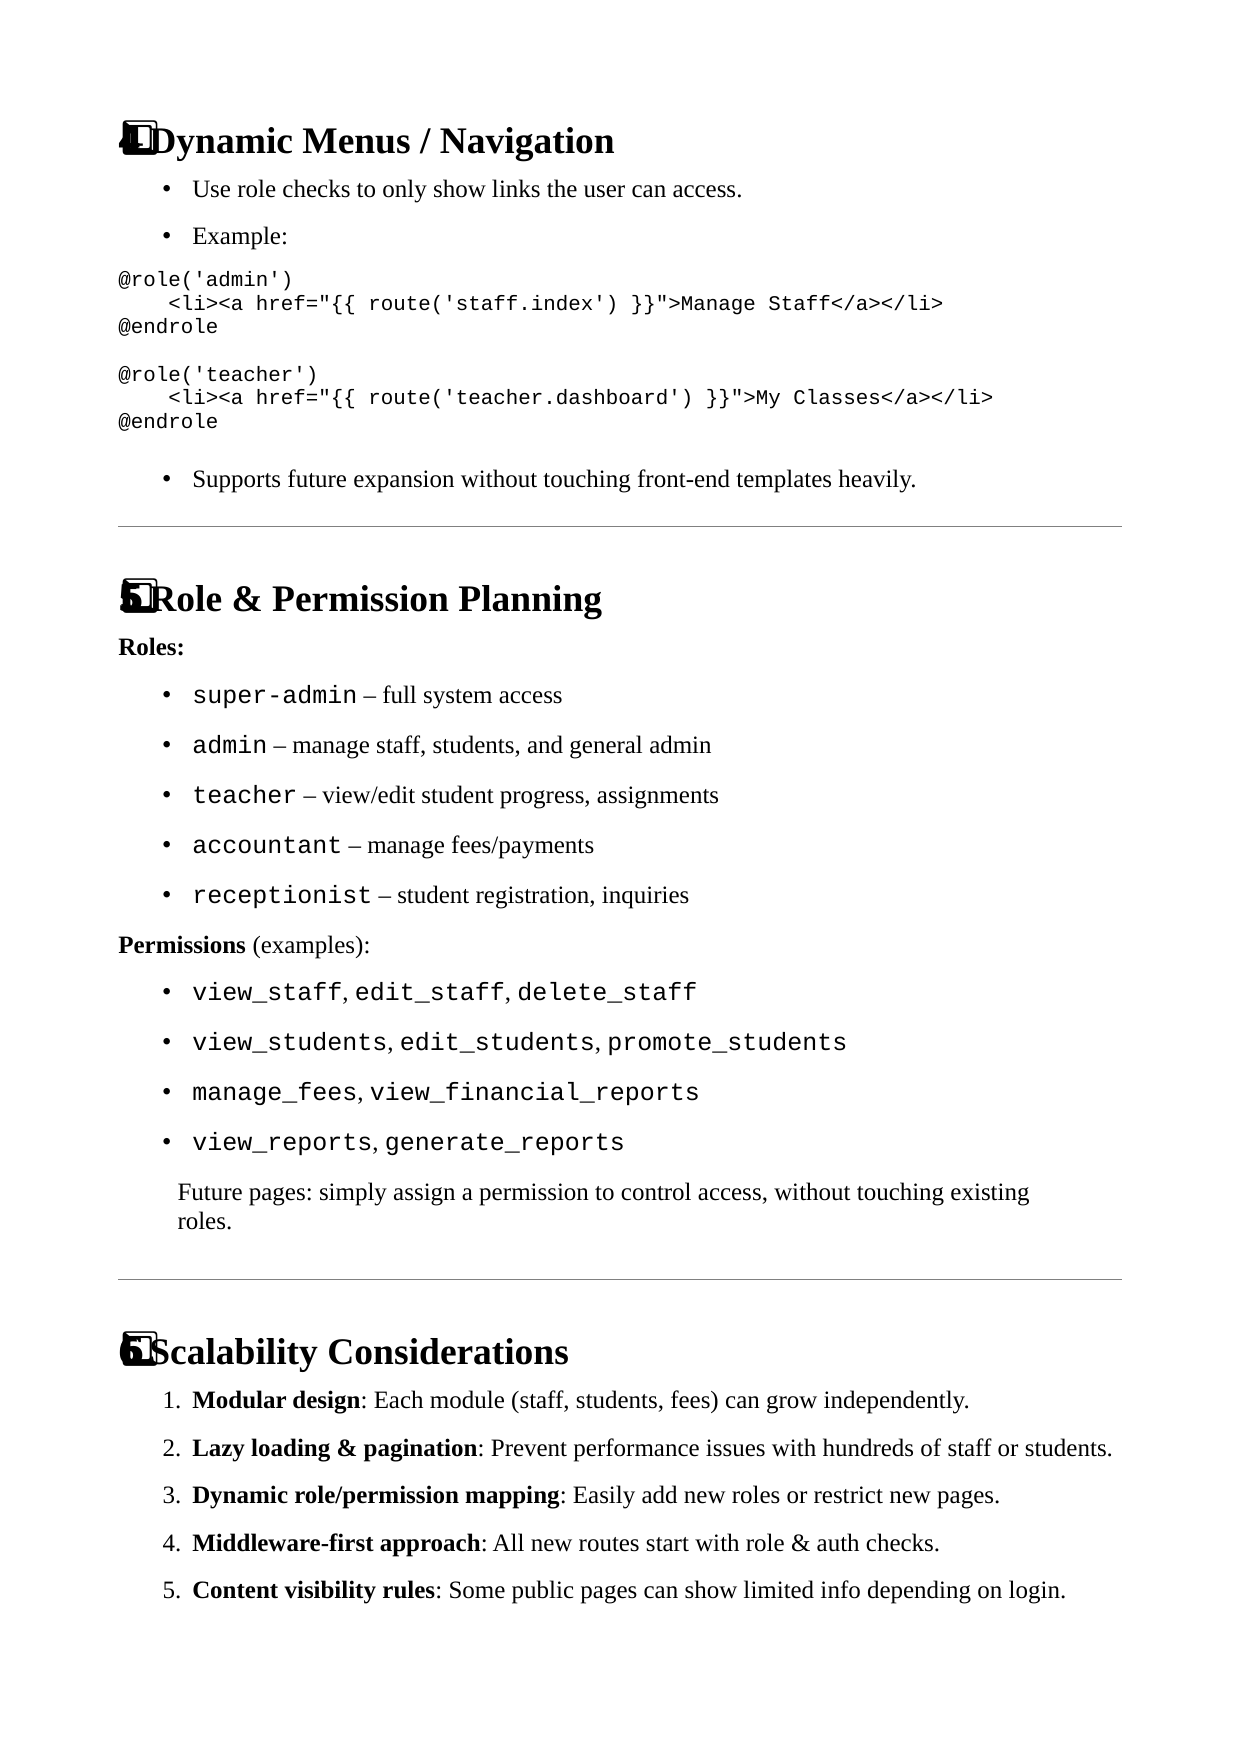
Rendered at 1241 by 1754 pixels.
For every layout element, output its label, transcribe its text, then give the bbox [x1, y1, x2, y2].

subtitle 4️⃣ Dynamic Menus / Navigation [118, 118, 1122, 161]
subtitle 5️⃣ Role & Permission Planning [118, 577, 1122, 620]
list Supports future expansion without touching front-end templates heavily. [162, 464, 1122, 493]
list Use role checks to only show links the user can access. [162, 174, 1122, 202]
text @role('admin') [118, 269, 1122, 293]
text @endrole [118, 316, 1122, 340]
list Modular design: Each module (staff, students, fees) can grow independently. [162, 1385, 1122, 1414]
list view_students, edit_students, promote_students [162, 1027, 1122, 1058]
text <li><a href="{{ route('teacher.dashboard') }}">My Classes</a></li> [118, 387, 1122, 411]
text @endrole [118, 411, 1122, 434]
list Lazy loading & pagination: Prevent performance issues with hundreds of staff or students. [162, 1433, 1122, 1462]
list Dynamic role/permission mapping: Easily add new roles or restrict new pages. [162, 1480, 1122, 1509]
text Permissions (examples): [118, 930, 1122, 959]
list super-admin – full system access [162, 680, 1122, 711]
text Future pages: simply assign a permission to control access, without touching existing roles. [177, 1177, 1063, 1235]
list Content visibility rules: Some public pages can show limited info depending on login. [162, 1576, 1122, 1604]
text @role('teacher') [118, 363, 1122, 387]
list admin – manage staff, students, and general admin [162, 730, 1122, 761]
list Middleware-first approach: All new routes start with role & auth checks. [162, 1528, 1122, 1557]
list receptionist – student registration, inquiries [162, 880, 1122, 911]
list view_staff, edit_staff, delete_staff [162, 977, 1122, 1008]
subtitle 6️⃣ Scalability Considerations [118, 1329, 1122, 1373]
text <li><a href="{{ route('staff.index') }}">Manage Staff</a></li> [118, 293, 1122, 316]
list manage_fees, view_financial_reports [162, 1077, 1122, 1108]
text Roles: [118, 632, 1122, 661]
list view_reports, generate_reports [162, 1127, 1122, 1158]
list accountant – manage fees/payments [162, 830, 1122, 861]
list Example: [162, 221, 1122, 250]
list teacher – view/edit student progress, assignments [162, 780, 1122, 811]
